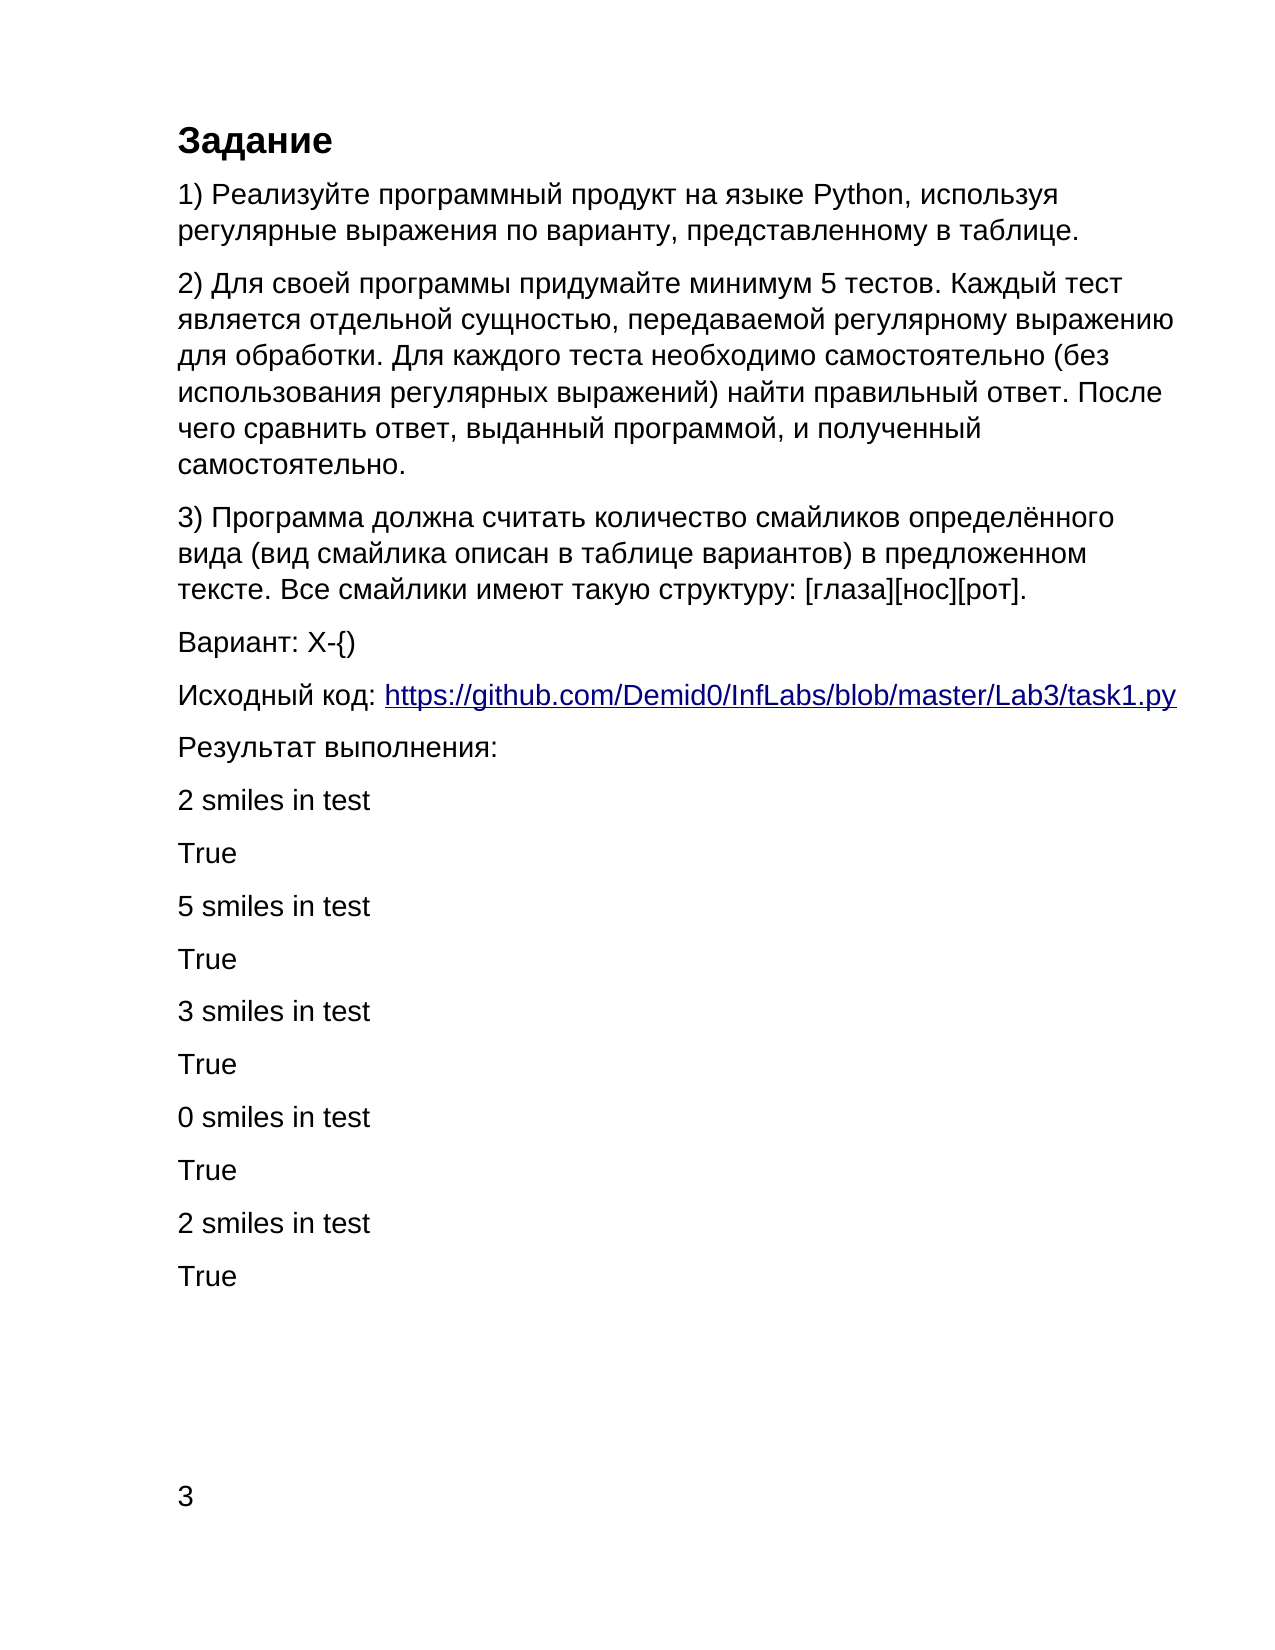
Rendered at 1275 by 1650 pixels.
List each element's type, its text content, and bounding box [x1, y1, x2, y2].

text 1) Реализуйте программный продукт на языке Python, используя регулярные выражения по варианту, представленному в таблице. [177, 177, 1186, 247]
text Результат выполнения: [177, 730, 1186, 764]
text 2 smiles in test [177, 1206, 1186, 1239]
text 2) Для своей программы придумайте минимум 5 тестов. Каждый тест является отдельной сущностью, передаваемой регулярному выражению для обработки. Для каждого теста необходимо самостоятельно (без использования регулярных выражений) найти правильный ответ. После чего сравнить ответ, выданный программой, и полученный самостоятельно. [177, 266, 1186, 480]
text 3 smiles in test [177, 994, 1186, 1028]
text True [177, 836, 1186, 869]
subtitle Задание [177, 118, 1186, 161]
text 0 smiles in test [177, 1100, 1186, 1134]
text Исходный код: https://github.com/Demid0/InfLabs/blob/master/Lab3/task1.py [177, 678, 1186, 711]
text 2 smiles in test [177, 783, 1186, 817]
text True [177, 1258, 1186, 1292]
text True [177, 942, 1186, 975]
text 5 smiles in test [177, 889, 1186, 922]
text 3) Программа должна считать количество смайликов определённого вида (вид смайлика описан в таблице вариантов) в предложенном тексте. Все смайлики имеют такую структуру: [глаза][нос][рот]. [177, 500, 1186, 606]
text Вариант: X-{) [177, 625, 1186, 658]
text True [177, 1047, 1186, 1081]
text True [177, 1153, 1186, 1186]
